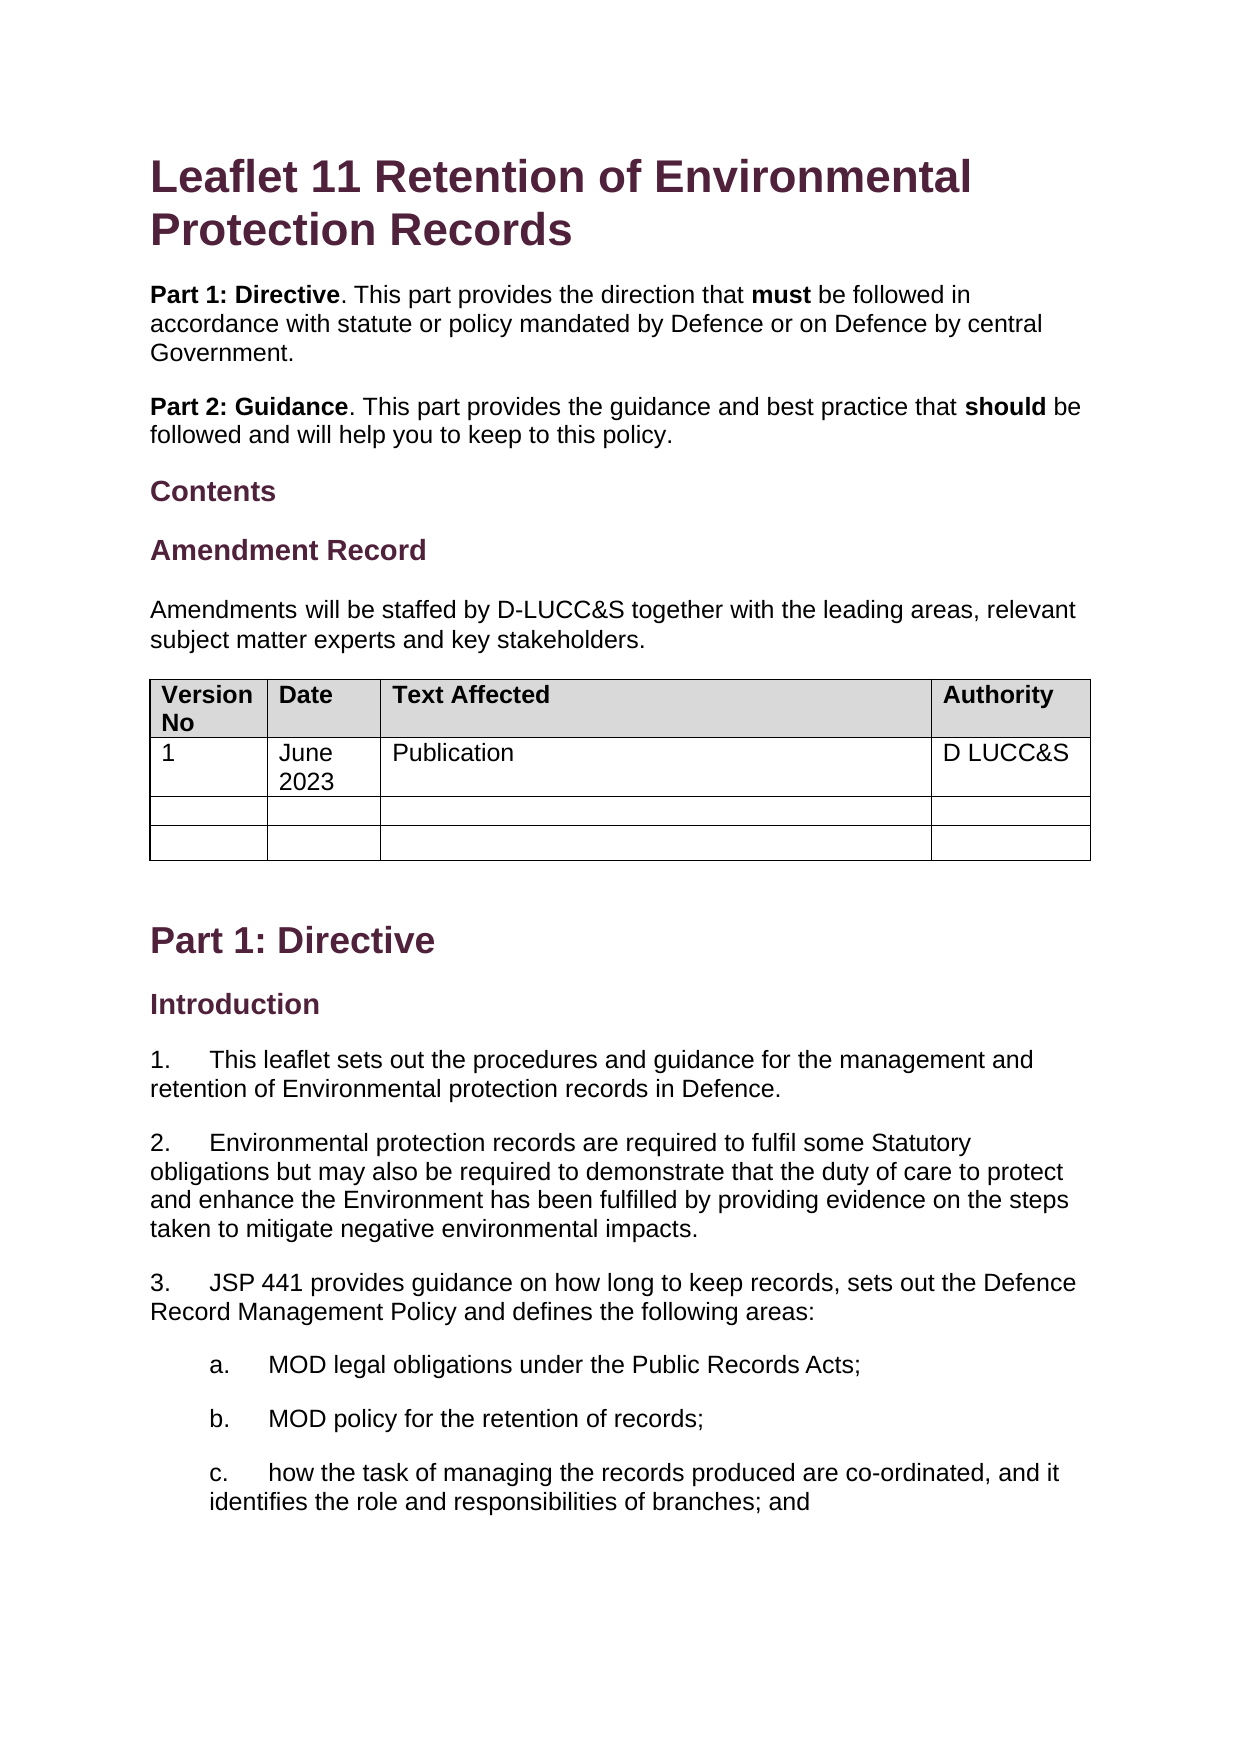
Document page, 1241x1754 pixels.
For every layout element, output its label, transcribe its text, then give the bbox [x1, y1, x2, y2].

table_cell 1 [151, 738, 267, 796]
table_cell [932, 797, 1090, 825]
text 1. This leaflet sets out the procedures and guidance for the management and retention of Environmental protection records in Defence. [150, 1045, 1090, 1103]
table_cell [268, 826, 380, 860]
table_cell D LUCC&S [932, 738, 1090, 796]
text Part 1: Directive [150, 918, 1090, 962]
table_cell [381, 826, 931, 860]
table_cell [151, 797, 267, 825]
text b. MOD policy for the retention of records; [209, 1404, 1090, 1433]
text Leaflet 11 Retention of Environmental Protection Records [150, 150, 1090, 255]
text Introduction [150, 987, 1090, 1020]
text c. how the task of managing the records produced are co-ordinated, and it identifies the role and responsibilities of branches; and [209, 1458, 1090, 1515]
text 2. Environmental protection records are required to fulfil some Statutory obligations but may also be required to demonstrate that the duty of care to protect and enhance the Environment has been fulfilled by providing evidence on the steps taken to mitigate negative environmental impacts. [150, 1128, 1090, 1243]
table_header Text Affected [381, 680, 931, 737]
table_cell Publication [381, 738, 931, 796]
text a. MOD legal obligations under the Public Records Acts; [209, 1350, 1090, 1379]
table_header Authority [932, 680, 1090, 737]
text Part 2: Guidance. This part provides the guidance and best practice that should be followed and will help you to keep to this policy. [150, 392, 1090, 449]
table_header Date [268, 680, 380, 737]
table_cell [151, 826, 267, 860]
table_cell June 2023 [268, 738, 380, 796]
table_cell [268, 797, 380, 825]
table_cell [932, 826, 1090, 860]
subtitle Contents [150, 474, 1090, 508]
table_header Version No [151, 680, 267, 737]
table_cell [381, 797, 931, 825]
text 3. JSP 441 provides guidance on how long to keep records, sets out the Defence Record Management Policy and defines the following areas: [150, 1268, 1090, 1325]
text Amendment Record [150, 533, 1090, 566]
text Amendments will be staffed by D-LUCC&S together with the leading areas, relevant subject matter experts and key stakeholders. [150, 591, 1090, 653]
text Part 1: Directive. This part provides the direction that must be followed in accordance with statute or policy mandated by Defence or on Defence by central Government. [150, 280, 1090, 367]
